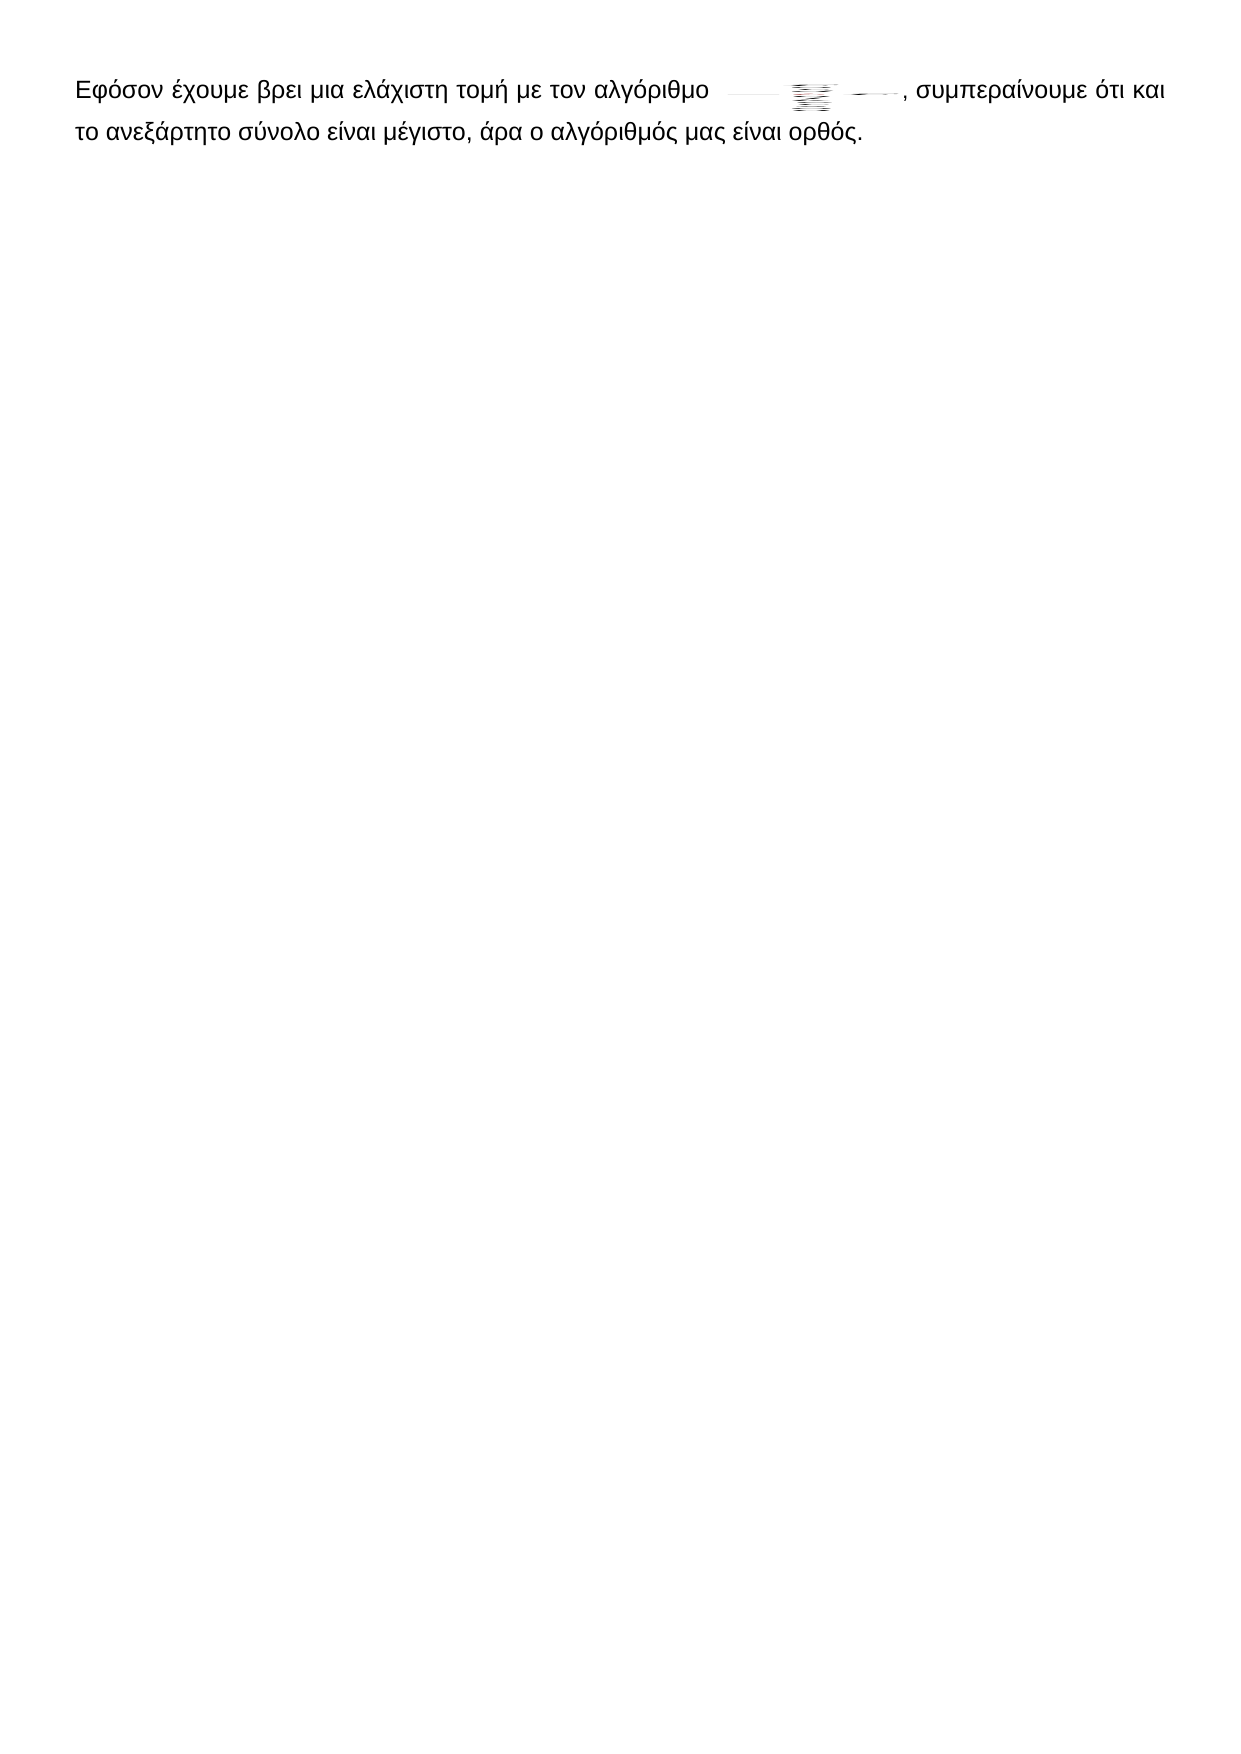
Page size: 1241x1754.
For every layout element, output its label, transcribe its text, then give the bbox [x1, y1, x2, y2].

text . Επειδή η ποσότητα είναι σταθερή, για να είναι μέγιστο το ανεξάρτητο σύνολο , πρέπει να είναι ελάχιστη η χωρητικότητα της τομής. Εφόσον έχουμε βρει μια ελάχιστη τομή με τον αλγόριθμο , συμπεραίνουμε ότι και το ανεξάρτητο σύνολο είναι μέγιστο, άρα ο αλγόριθμός μας είναι ορθός. [75, 75, 1165, 145]
